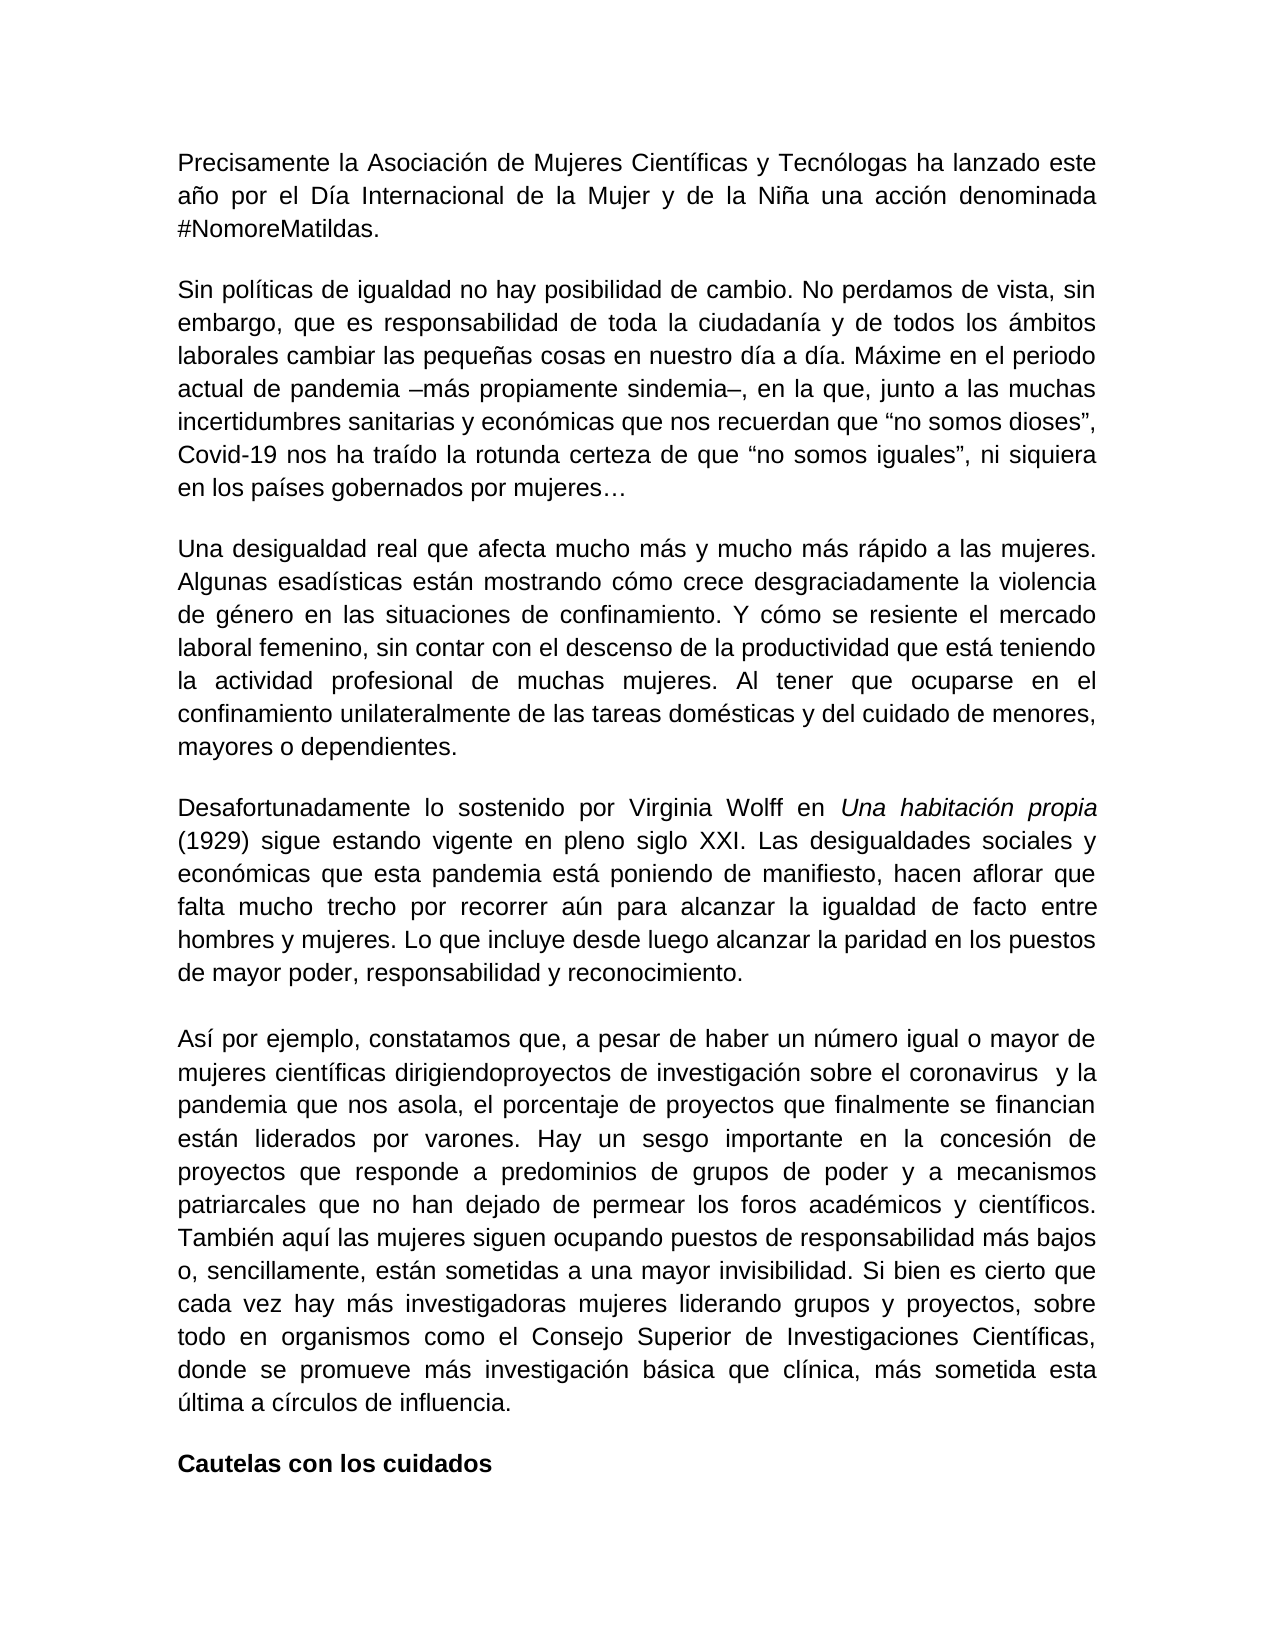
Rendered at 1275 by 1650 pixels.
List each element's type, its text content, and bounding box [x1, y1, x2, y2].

text Una desigualdad real que afecta mucho más y mucho más rápido a las mujeres. Algunas esadísticas están mostrando cómo crece desgraciadamente la violencia de género en las situaciones de confinamiento. Y cómo se resiente el mercado laboral femenino, sin contar con el descenso de la productividad que está teniendo la actividad profesional de muchas mujeres. Al tener que ocuparse en el confinamiento unilateralmente de las tareas domésticas y del cuidado de menores, mayores o dependientes. [177, 534, 1098, 761]
text Así por ejemplo, constatamos que, a pesar de haber un número igual o mayor de mujeres científicas dirigiendoproyectos de investigación sobre el coronavirus y la pandemia que nos asola, el porcentaje de proyectos que finalmente se financian están liderados por varones. Hay un sesgo importante en la concesión de proyectos que responde a predominios de grupos de poder y a mecanismos patriarcales que no han dejado de permear los foros académicos y científicos. También aquí las mujeres siguen ocupando puestos de responsabilidad más bajos o, sencillamente, están sometidas a una mayor invisibilidad. Si bien es cierto que cada vez hay más investigadoras mujeres liderando grupos y proyectos, sobre todo en organismos como el Consejo Superior de Investigaciones Científicas, donde se promueve más investigación básica que clínica, más sometida esta última a círculos de influencia. [177, 1024, 1098, 1416]
text Precisamente la Asociación de Mujeres Científicas y Tecnólogas ha lanzado este año por el Día Internacional de la Mujer y de la Niña una acción denominada #NomoreMatildas. [177, 148, 1098, 242]
text Desafortunadamente lo sostenido por Virginia Wolff en Una habitación propia (1929) sigue estando vigente en pleno siglo XXI. Las desigualdades sociales y económicas que esta pandemia está poniendo de manifiesto, hacen aflorar que falta mucho trecho por recorrer aún para alcanzar la igualdad de facto entre hombres y mujeres. Lo que incluye desde luego alcanzar la paridad en los puestos de mayor poder, responsabilidad y reconocimiento. [177, 793, 1098, 987]
text Sin políticas de igualdad no hay posibilidad de cambio. No perdamos de vista, sin embargo, que es responsabilidad de toda la ciudadanía y de todos los ámbitos laborales cambiar las pequeñas cosas en nuestro día a día. Máxime en el periodo actual de pandemia –más propiamente sindemia–, en la que, junto a las muchas incertidumbres sanitarias y económicas que nos recuerdan que “no somos dioses”, Covid-19 nos ha traído la rotunda certeza de que “no somos iguales”, ni siquiera en los países gobernados por mujeres… [177, 275, 1098, 502]
subtitle Cautelas con los cuidados [177, 1449, 1098, 1478]
